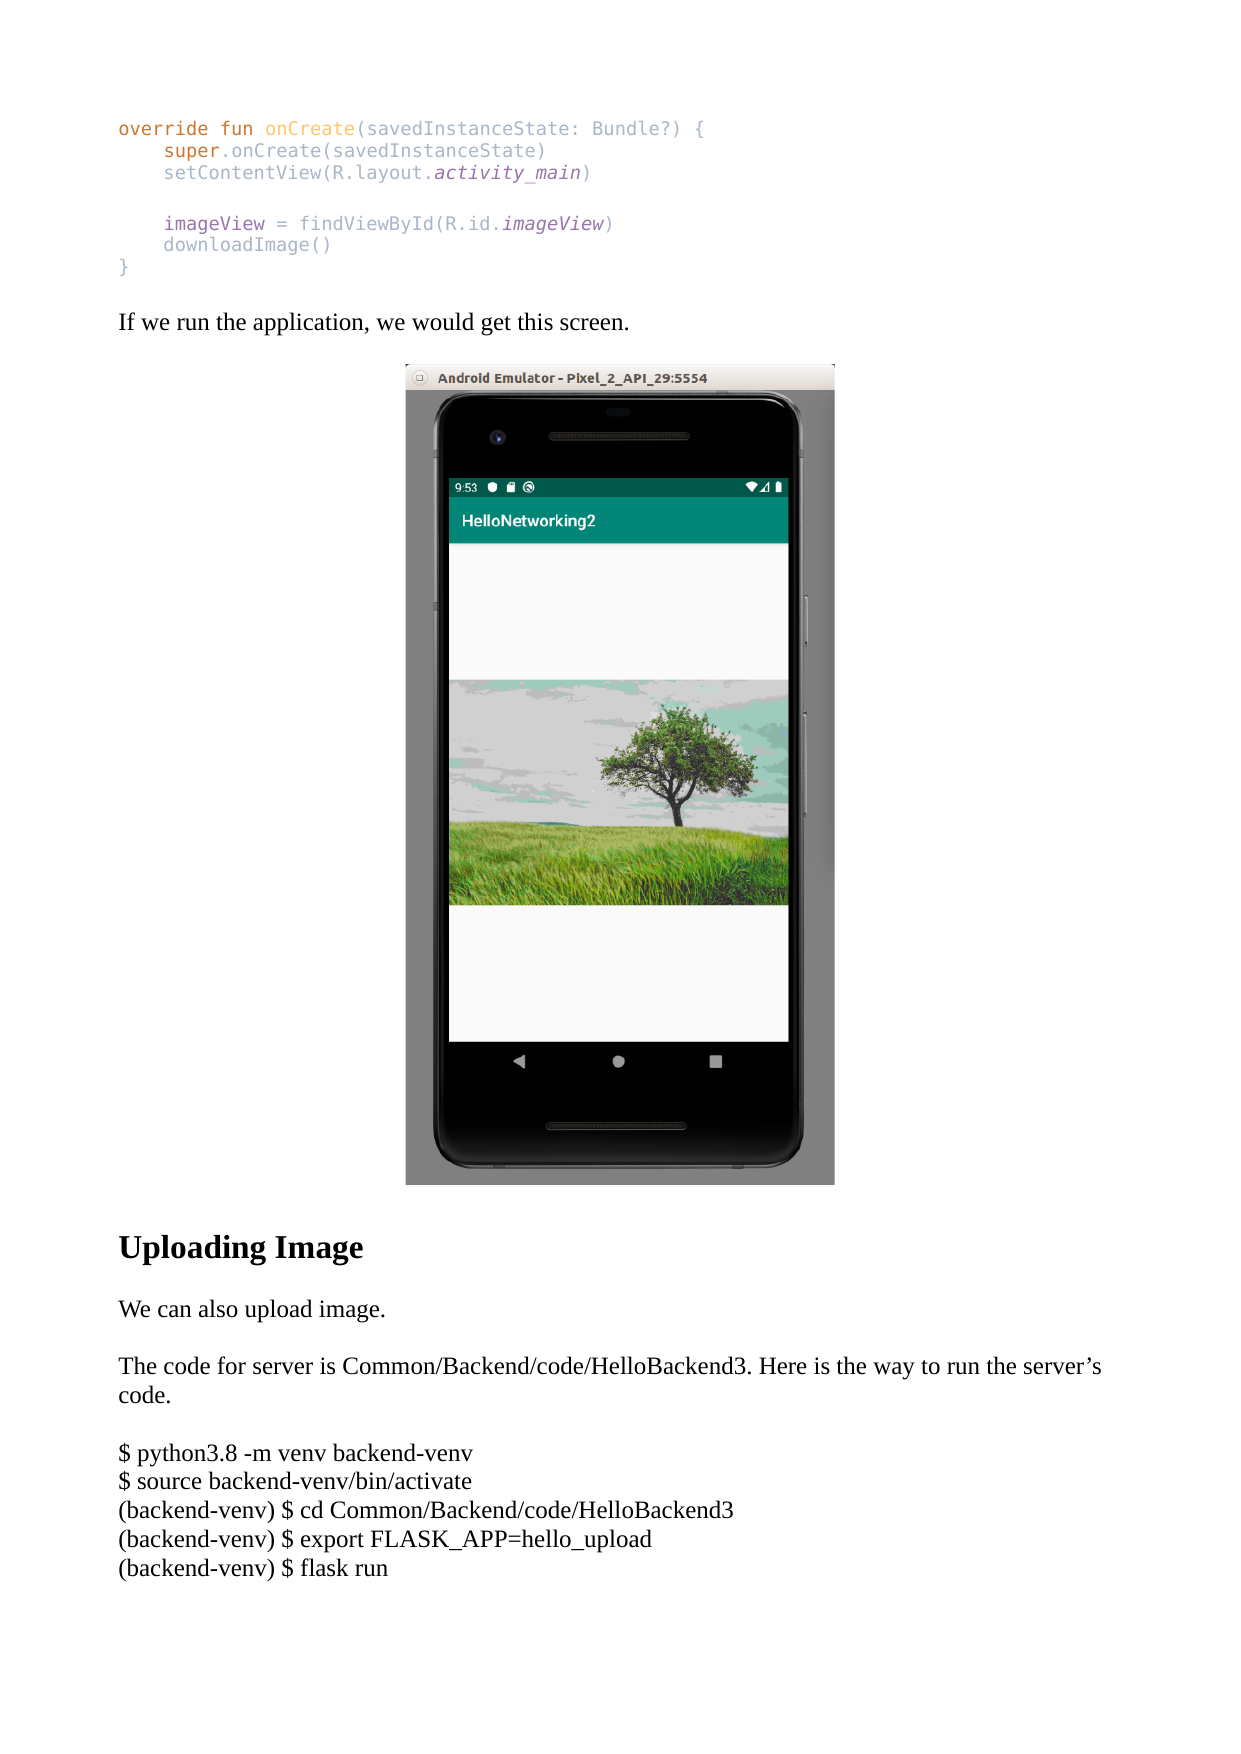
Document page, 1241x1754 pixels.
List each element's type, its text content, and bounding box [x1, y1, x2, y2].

text (backend-venv) $ cd Common/Backend/code/HelloBackend3 [118, 1495, 1122, 1524]
text The code for server is Common/Backend/code/HelloBackend3. Here is the way to run the server’s code. [118, 1351, 1122, 1409]
text (backend-venv) $ export FLASK_APP=hello_upload [118, 1524, 1122, 1553]
text If we run the application, we would get this screen. [118, 307, 1122, 336]
picture [405, 364, 835, 1185]
text Uploading Image [118, 1227, 1122, 1265]
text We can also upload image. [118, 1294, 1122, 1323]
text (backend-venv) $ flask run [118, 1553, 1122, 1581]
text override fun onCreate(savedInstanceState: Bundle?) { super.onCreate(savedInstanceState) setContentView(R.layout.activity_main) imageView = findViewById(R.id.imageView) downloadImage() } [118, 118, 1122, 278]
text $ python3.8 -m venv backend-venv [118, 1438, 1122, 1466]
text $ source backend-venv/bin/activate [118, 1466, 1122, 1495]
